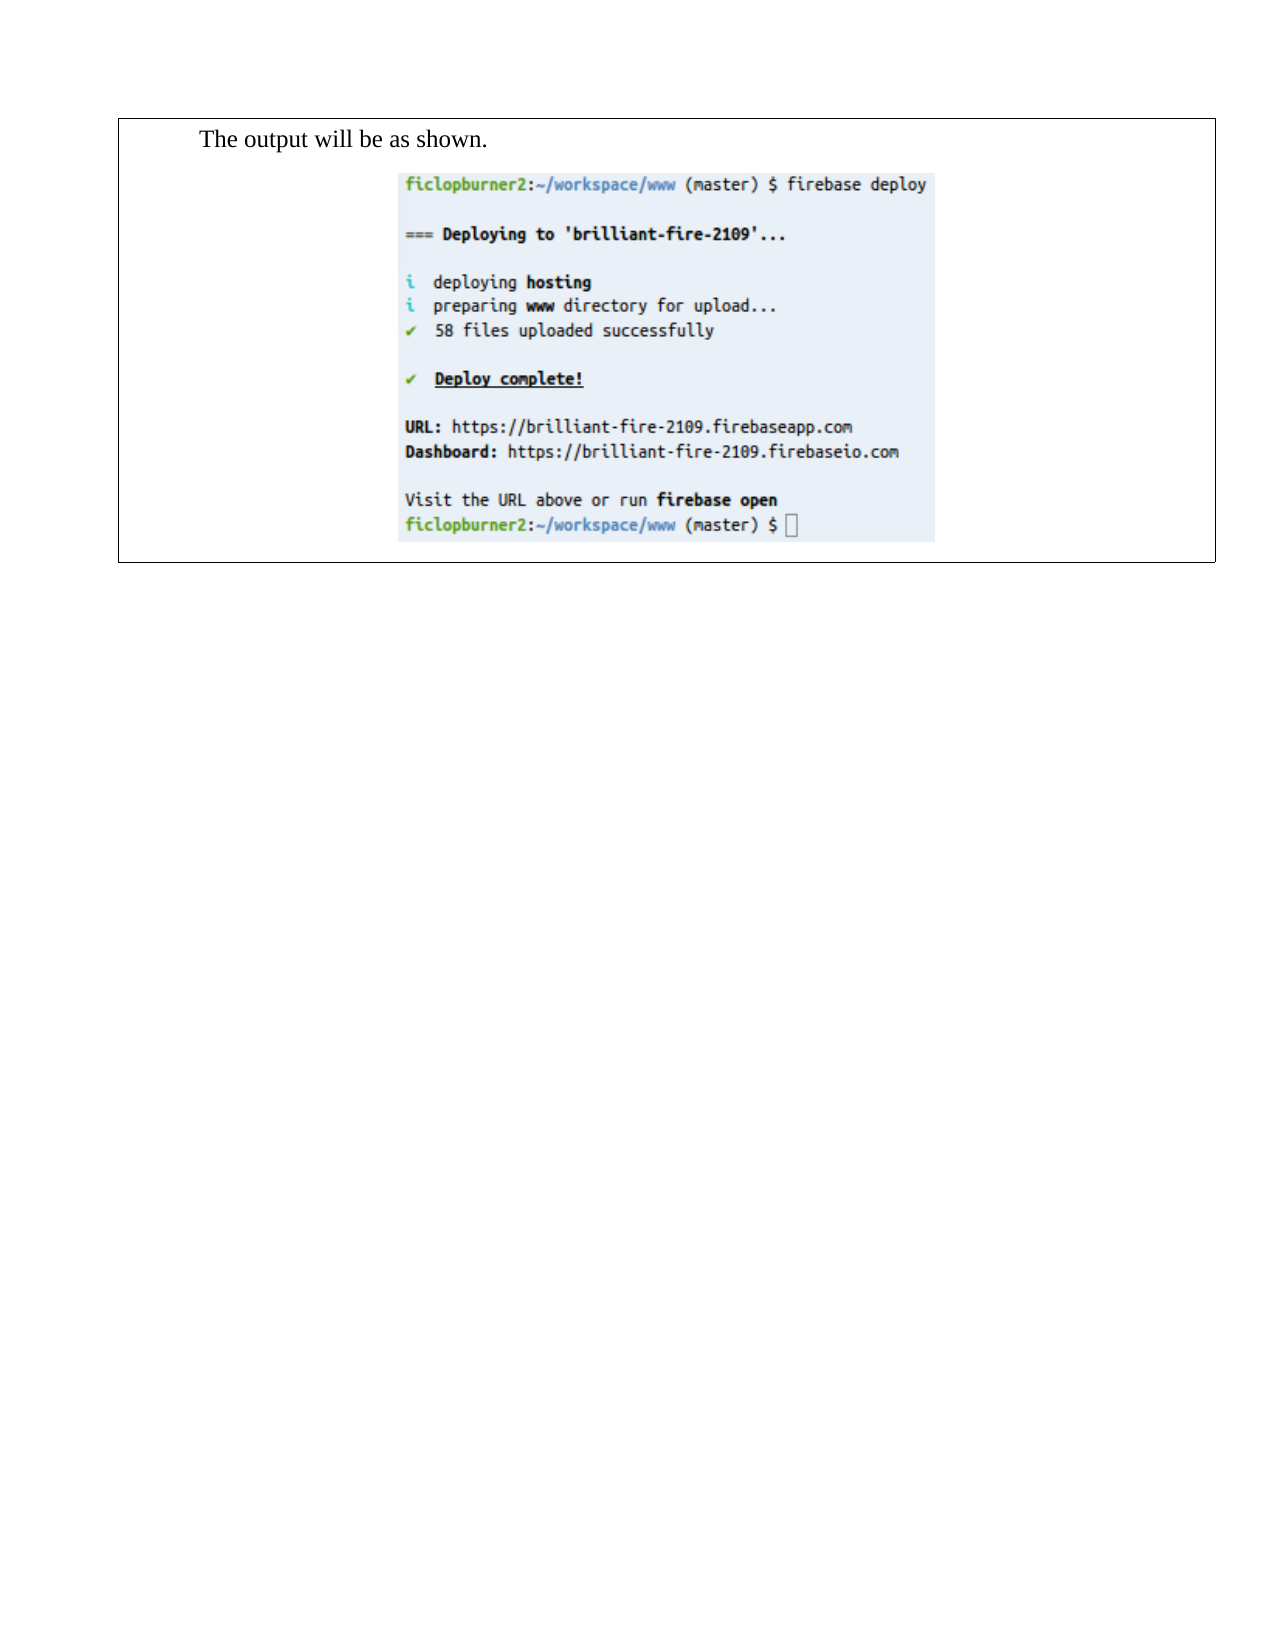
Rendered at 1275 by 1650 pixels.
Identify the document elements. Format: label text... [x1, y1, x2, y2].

table_header The output will be as shown. [119, 119, 1215, 562]
picture [398, 173, 935, 542]
